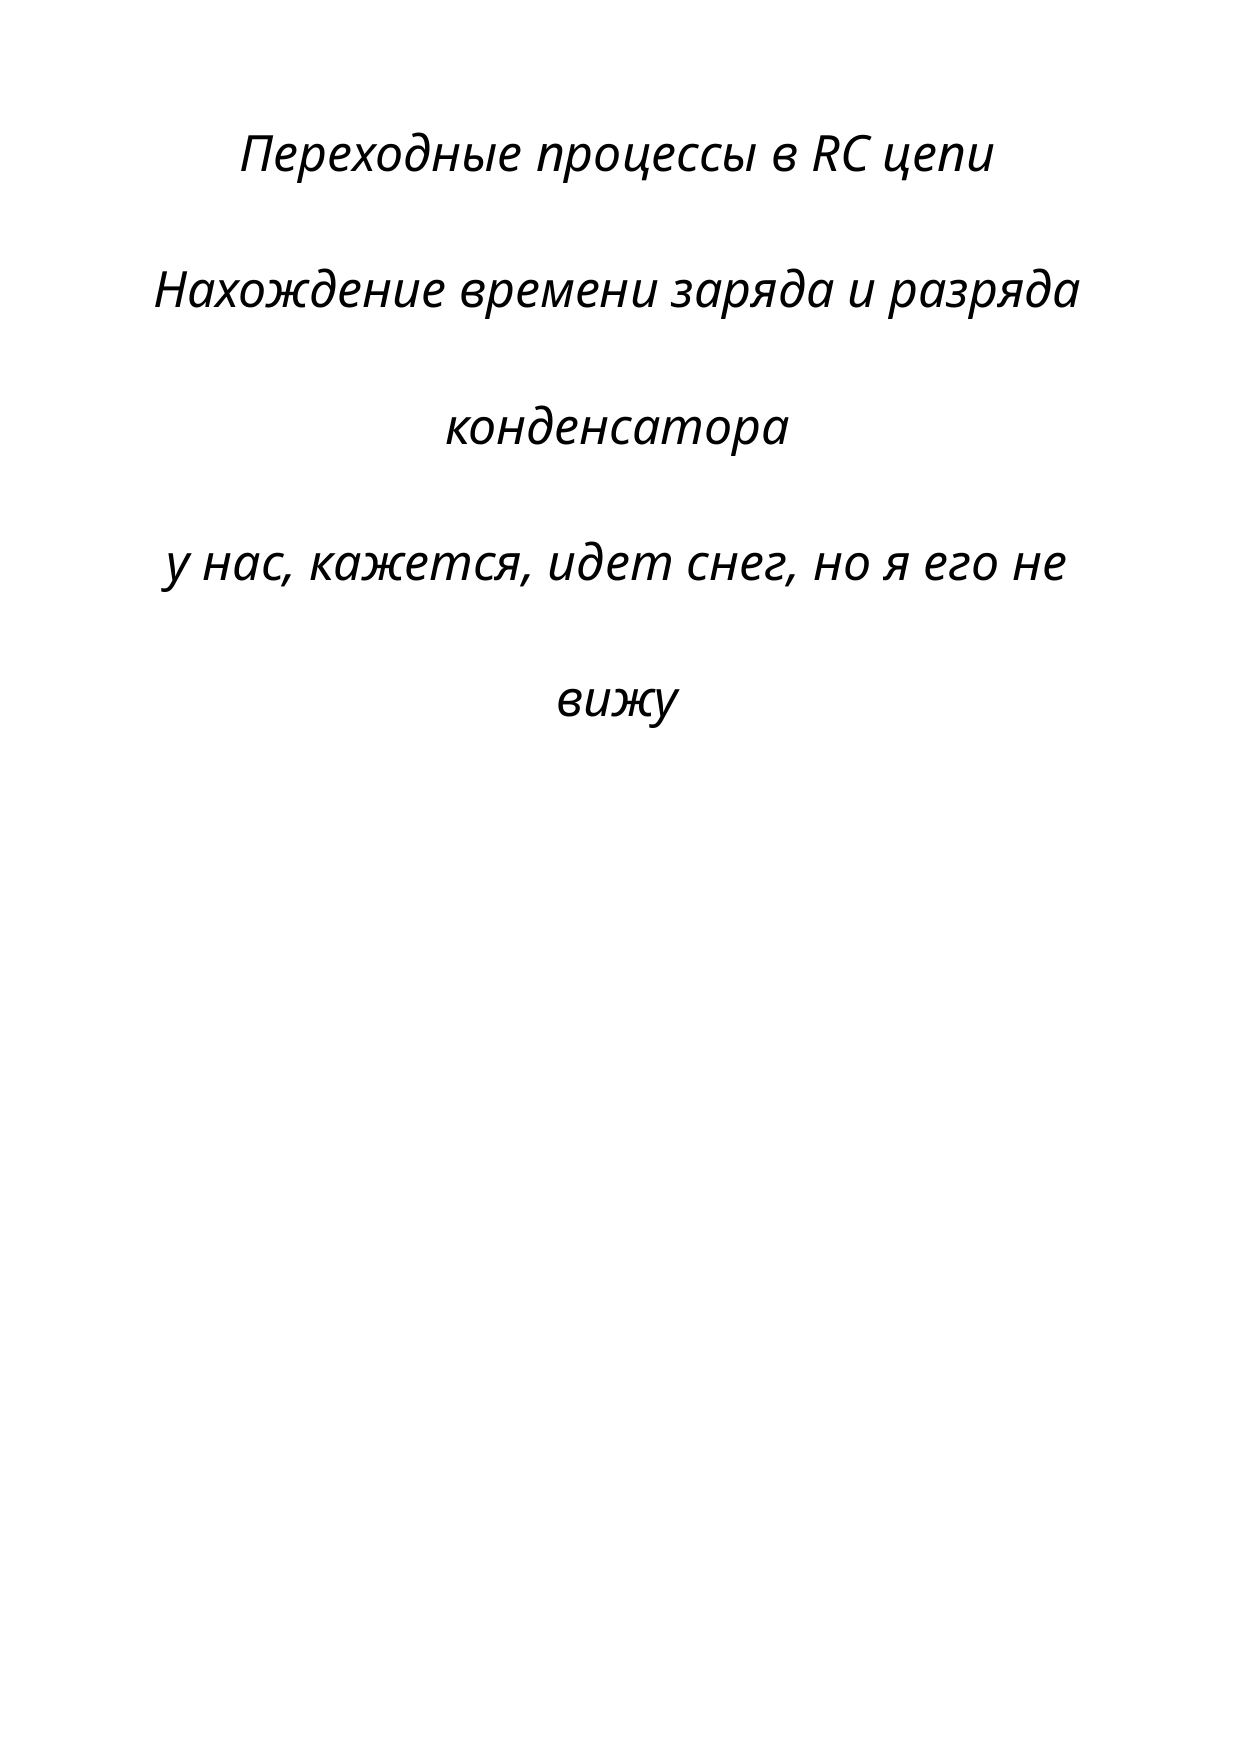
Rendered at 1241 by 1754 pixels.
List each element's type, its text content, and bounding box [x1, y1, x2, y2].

text Нахождение времени заряда и разряда конденсатора [118, 254, 1122, 459]
text у нас, кажется, идет снег, но я его не вижу [118, 527, 1122, 731]
text Переходные процессы в RC цепи [118, 118, 1122, 186]
